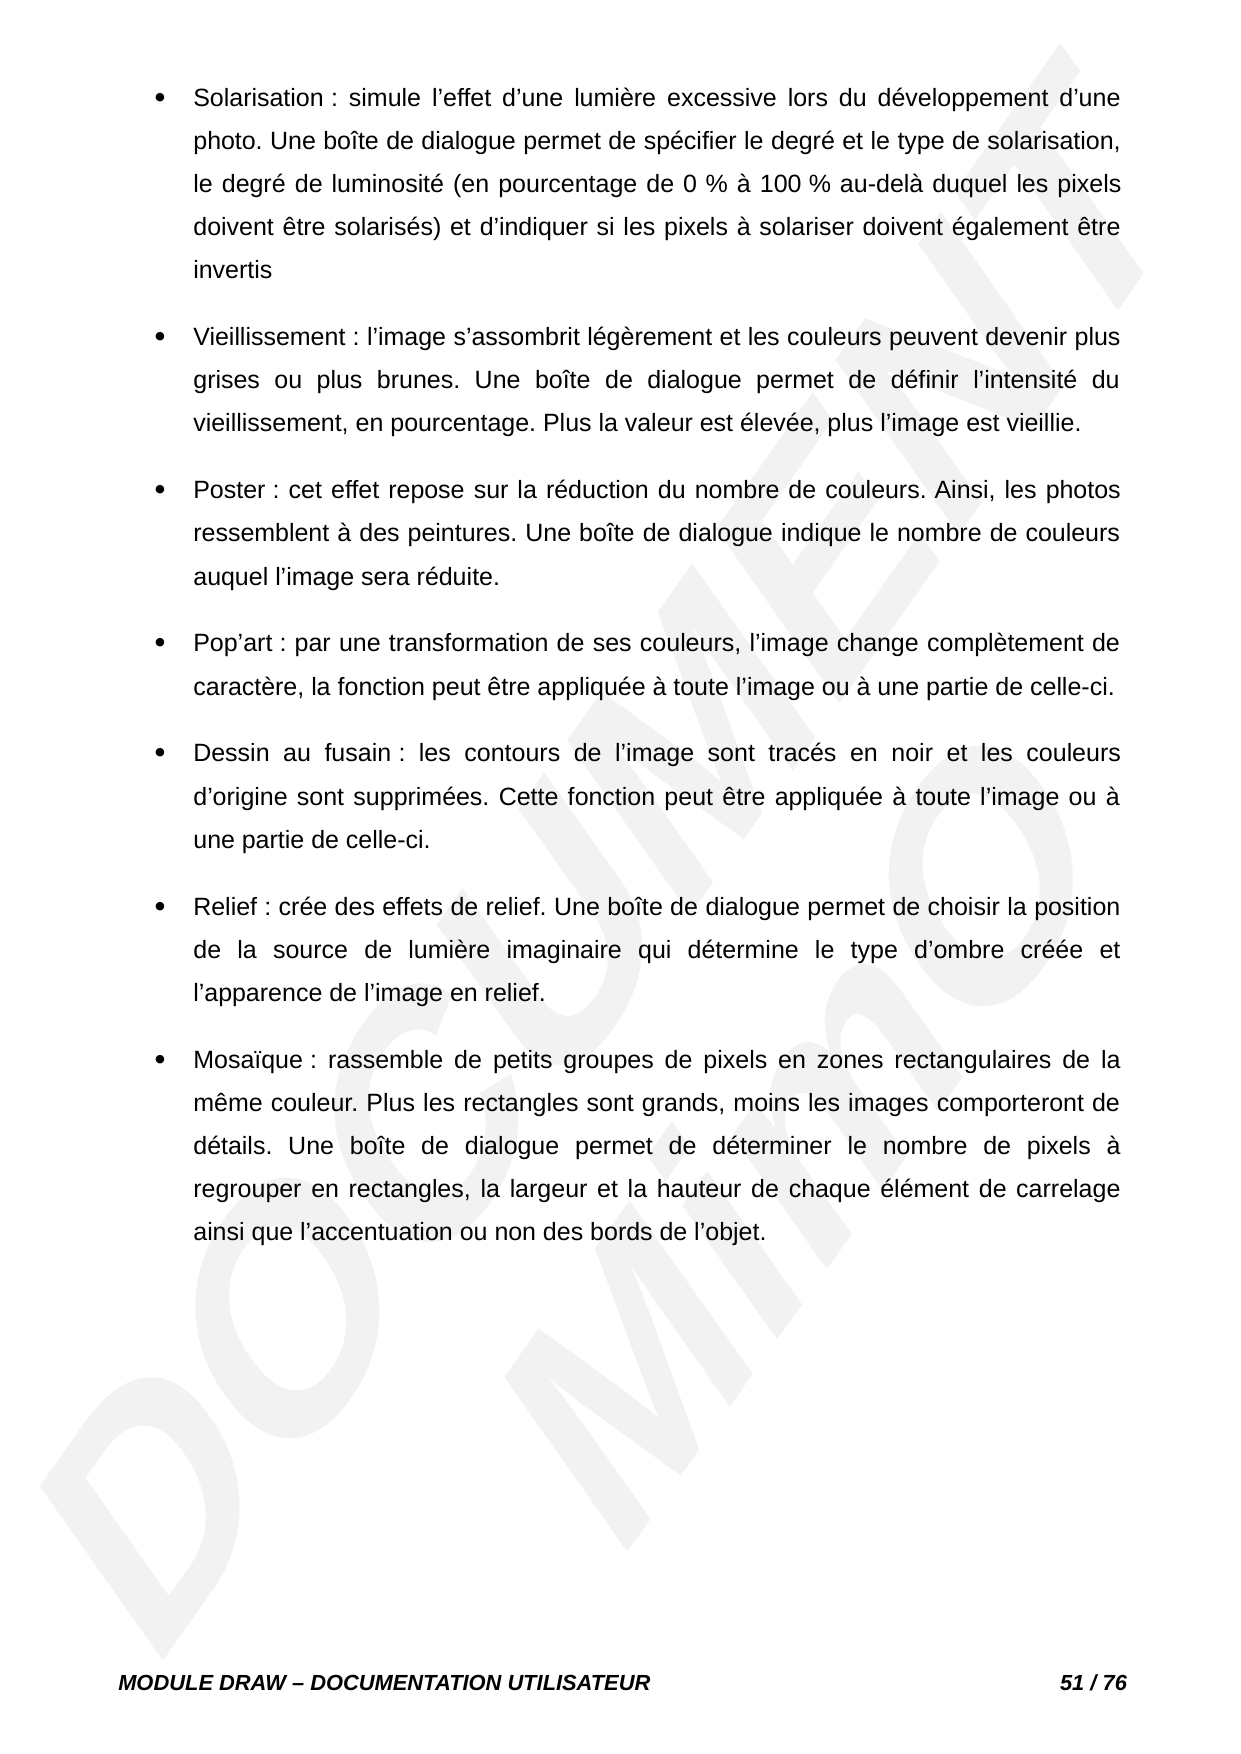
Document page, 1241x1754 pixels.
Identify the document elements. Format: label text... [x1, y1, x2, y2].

list Relief : crée des effets de relief. Une boîte de dialogue permet de choisir la position de la source de lumière imaginaire qui détermine le type d’ombre créée et l’apparence de l’image en relief. [156, 891, 1122, 1007]
list Vieillissement : l’image s’assombrit légèrement et les couleurs peuvent devenir plus grises ou plus brunes. Une boîte de dialogue permet de définir l’intensité du vieillissement, en pourcentage. Plus la valeur est élevée, plus l’image est vieillie. [156, 322, 1122, 437]
list Pop’art : par une transformation de ses couleurs, l’image change complètement de caractère, la fonction peut être appliquée à toute l’image ou à une partie de celle-ci. [156, 628, 1122, 700]
list Solarisation : simule l’effet d’une lumière excessive lors du développement d’une photo. Une boîte de dialogue permet de spécifier le degré et le type de solarisation, le degré de luminosité (en pourcentage de 0 % à 100 % au-delà duquel les pixels doivent être solarisés) et d’indiquer si les pixels à solariser doivent également être invertis [156, 83, 1122, 284]
list Poster : cet effet repose sur la réduction du nombre de couleurs. Ainsi, les photos ressemblent à des peintures. Une boîte de dialogue indique le nombre de couleurs auquel l’image sera réduite. [156, 475, 1122, 590]
list Dessin au fusain : les contours de l’image sont tracés en noir et les couleurs d’origine sont supprimées. Cette fonction peut être appliquée à toute l’image ou à une partie de celle-ci. [156, 738, 1122, 853]
list Mosaïque : rassemble de petits groupes de pixels en zones rectangulaires de la même couleur. Plus les rectangles sont grands, moins les images comporteront de détails. Une boîte de dialogue permet de déterminer le nombre de pixels à regrouper en rectangles, la largeur et la hauteur de chaque élément de carrelage ainsi que l’accentuation ou non des bords de l’objet. [156, 1044, 1122, 1246]
